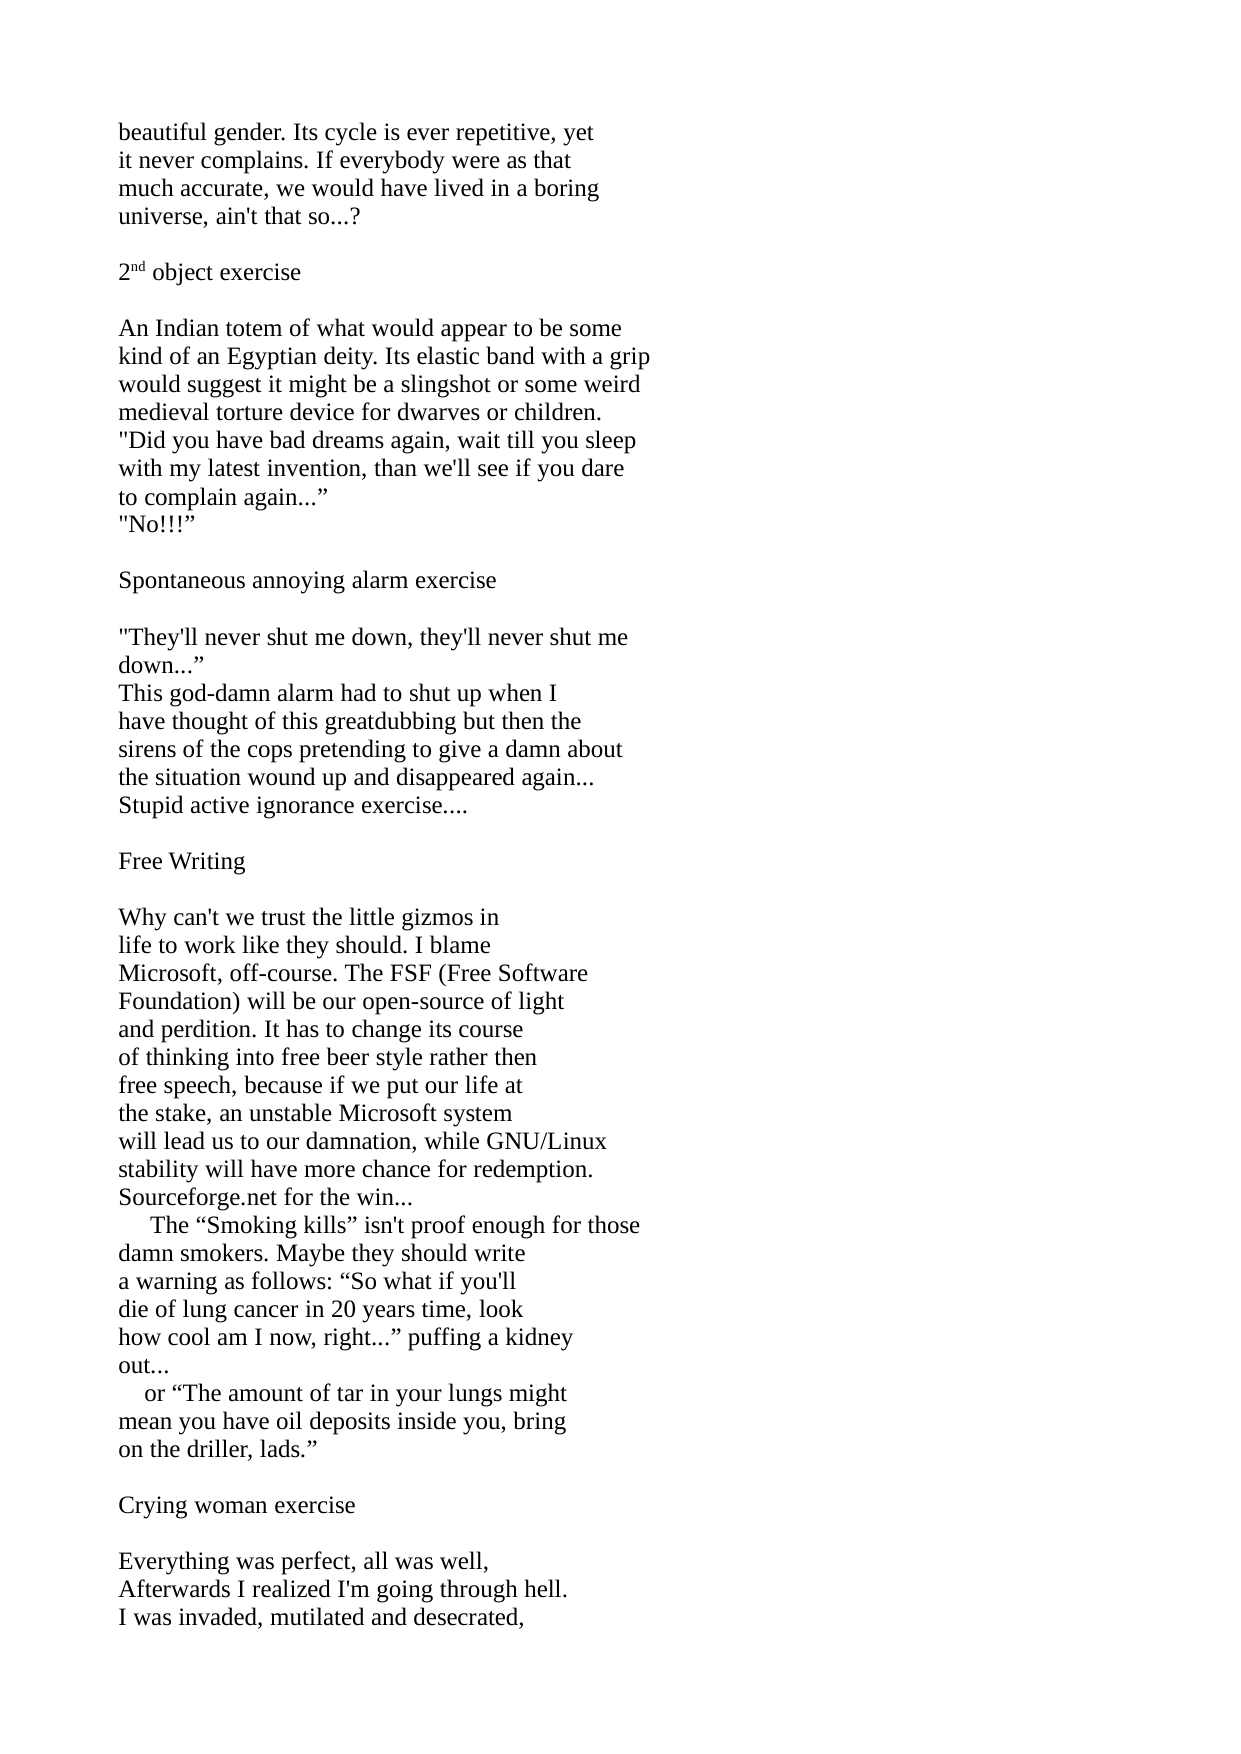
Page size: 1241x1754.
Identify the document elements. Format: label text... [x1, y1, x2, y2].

text to complain again...” [118, 482, 1122, 510]
text life to work like they should. I blame [118, 931, 1122, 959]
text beautiful gender. Its cycle is ever repetitive, yet [118, 118, 1122, 146]
text Foundation) will be our open-source of light [118, 987, 1122, 1015]
text Sourceforge.net for the win... [118, 1183, 1122, 1211]
text stability will have more chance for redemption. [118, 1155, 1122, 1183]
text "They'll never shut me down, they'll never shut me [118, 622, 1122, 651]
text would suggest it might be a slingshot or some weird [118, 370, 1122, 398]
text Spontaneous annoying alarm exercise [118, 566, 1122, 594]
text have thought of this greatdubbing but then the [118, 707, 1122, 734]
text of thinking into free beer style rather then [118, 1043, 1122, 1071]
text damn smokers. Maybe they should write [118, 1239, 1122, 1267]
text Everything was perfect, all was well, [118, 1547, 1122, 1575]
text Stupid active ignorance exercise.... [118, 791, 1122, 819]
text I was invaded, mutilated and desecrated, [118, 1603, 1122, 1631]
text Free Writing [118, 847, 1122, 875]
text sirens of the cops pretending to give a damn about [118, 734, 1122, 763]
text mean you have oil deposits inside you, bring [118, 1407, 1122, 1435]
text This god-damn alarm had to shut up when I [118, 678, 1122, 707]
text it never complains. If everybody were as that [118, 146, 1122, 174]
text die of lung cancer in 20 years time, look [118, 1295, 1122, 1323]
text Crying woman exercise [118, 1491, 1122, 1519]
text Afterwards I realized I'm going through hell. [118, 1575, 1122, 1603]
text down...” [118, 651, 1122, 678]
text how cool am I now, right...” puffing a kidney [118, 1323, 1122, 1351]
text Why can't we trust the little gizmos in [118, 903, 1122, 931]
text "Did you have bad dreams again, wait till you sleep [118, 426, 1122, 454]
text on the driller, lads.” [118, 1435, 1122, 1463]
text kind of an Egyptian deity. Its elastic band with a grip [118, 342, 1122, 370]
text or “The amount of tar in your lungs might [118, 1379, 1122, 1407]
text with my latest invention, than we'll see if you dare [118, 454, 1122, 482]
text out... [118, 1351, 1122, 1379]
text universe, ain't that so...? [118, 202, 1122, 230]
text 2nd object exercise [118, 258, 1122, 286]
text and perdition. It has to change its course [118, 1015, 1122, 1043]
text the situation wound up and disappeared again... [118, 763, 1122, 791]
text "No!!!” [118, 510, 1122, 538]
text Microsoft, off-course. The FSF (Free Software [118, 959, 1122, 987]
text The “Smoking kills” isn't proof enough for those [118, 1211, 1122, 1239]
text a warning as follows: “So what if you'll [118, 1267, 1122, 1295]
text much accurate, we would have lived in a boring [118, 174, 1122, 202]
text will lead us to our damnation, while GNU/Linux [118, 1127, 1122, 1155]
text medieval torture device for dwarves or children. [118, 398, 1122, 426]
text the stake, an unstable Microsoft system [118, 1099, 1122, 1127]
text An Indian totem of what would appear to be some [118, 314, 1122, 342]
text free speech, because if we put our life at [118, 1071, 1122, 1099]
